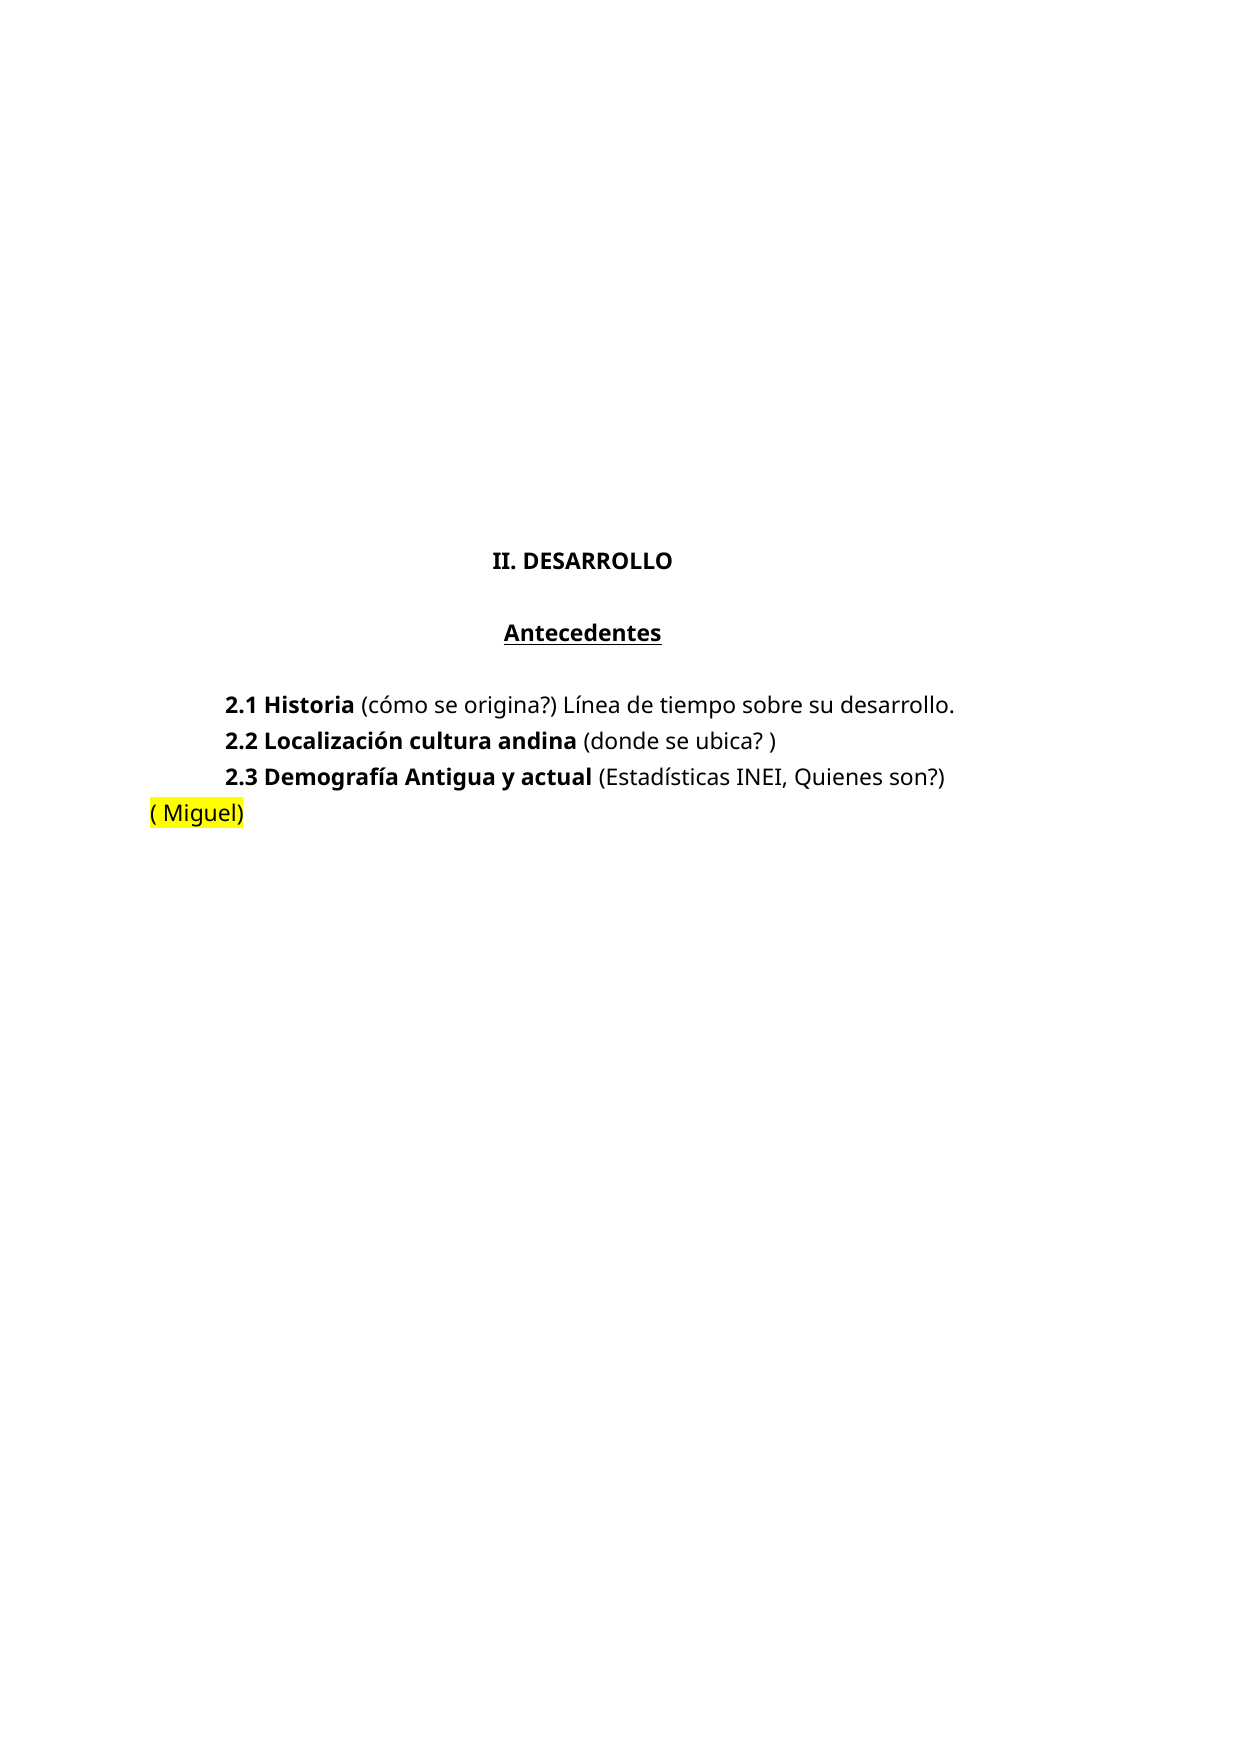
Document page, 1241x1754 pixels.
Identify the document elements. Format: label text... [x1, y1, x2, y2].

list 2.1 Historia (cómo se origina?) Línea de tiempo sobre su desarrollo. [225, 689, 1090, 720]
list 2.2 Localización cultura andina (donde se ubica? ) [225, 725, 1090, 756]
list 2.3 Demografía Antigua y actual (Estadísticas INEI, Quienes son?) [225, 761, 1090, 792]
text ( Miguel) [150, 797, 1090, 828]
text Antecedentes [75, 617, 1090, 648]
text II. DESARROLLO [75, 545, 1090, 577]
